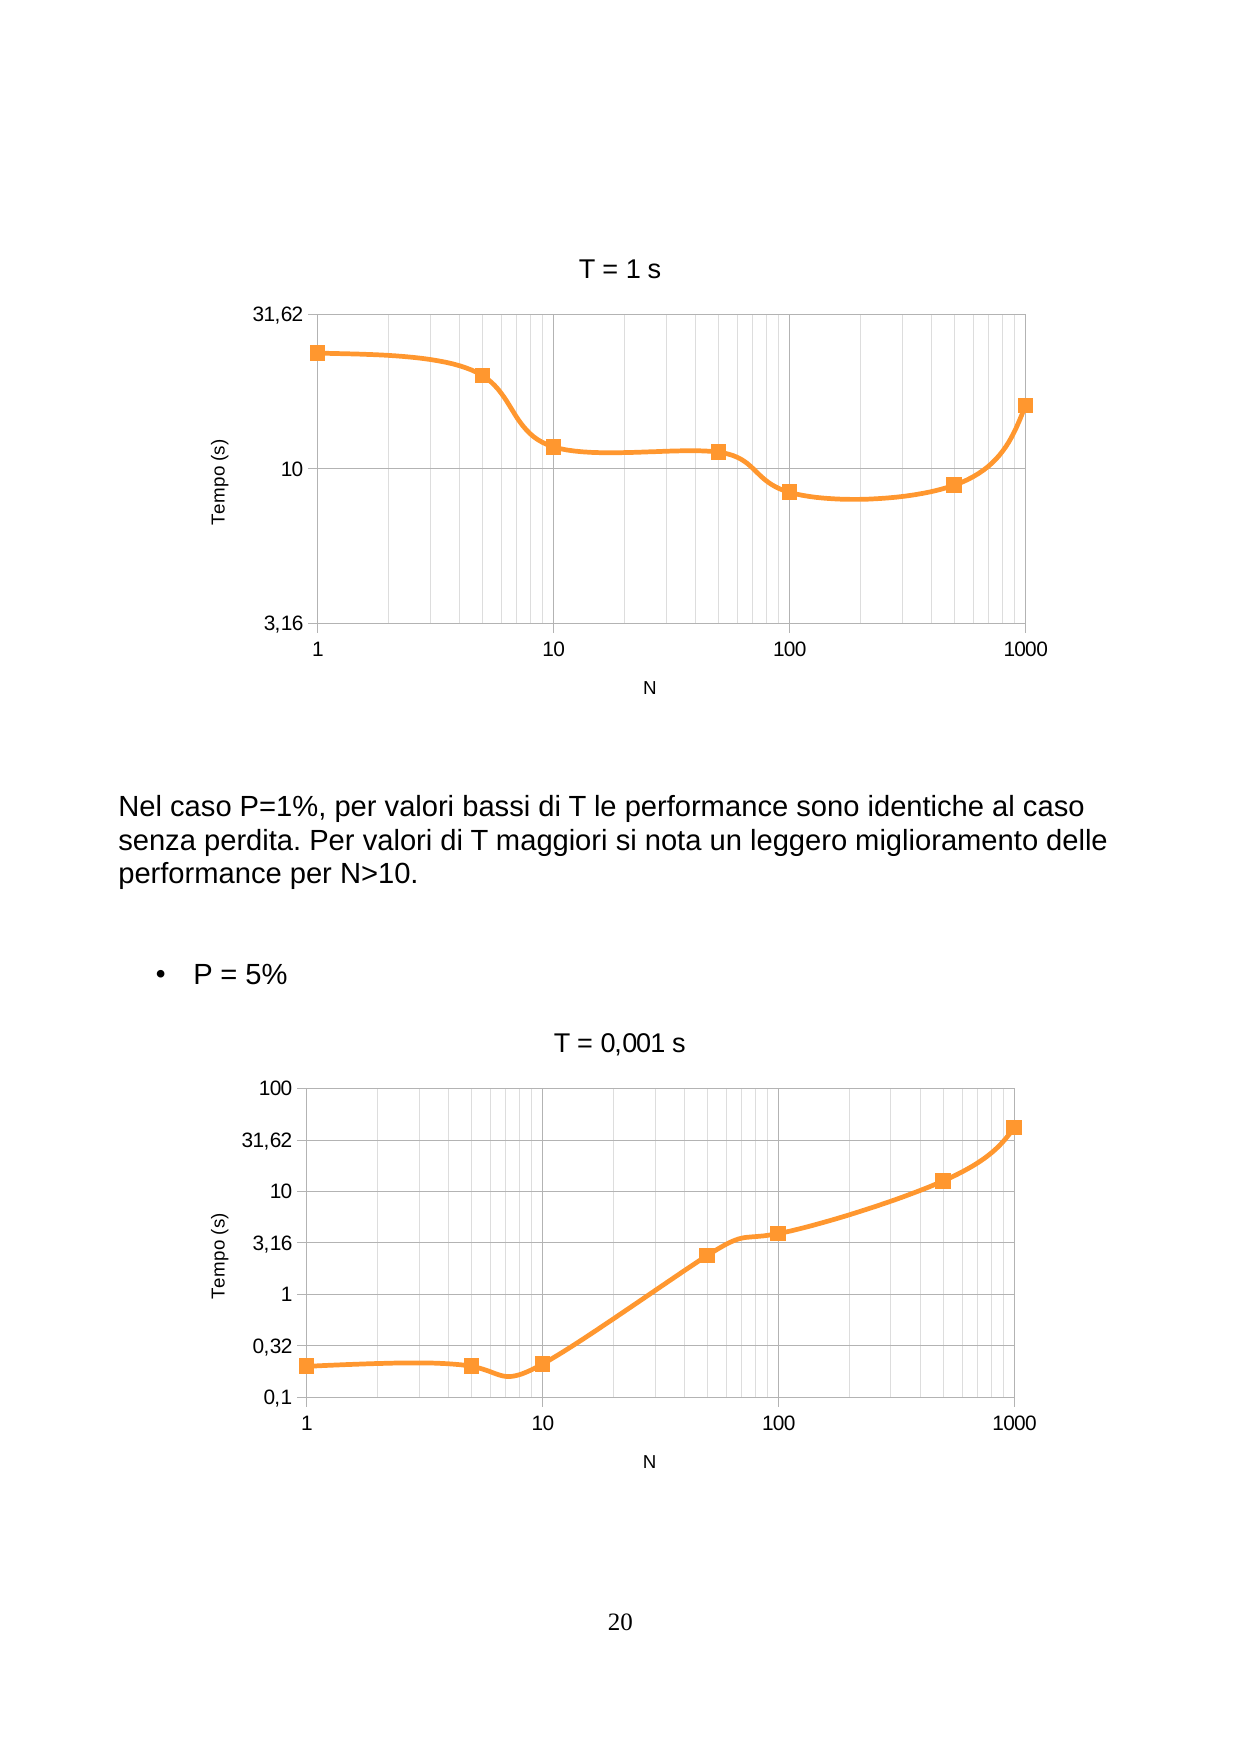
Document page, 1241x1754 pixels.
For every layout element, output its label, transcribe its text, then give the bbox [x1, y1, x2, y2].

list P = 5% [156, 957, 1122, 990]
text Nel caso P=1%, per valori bassi di T le performance sono identiche al caso senza perdita. Per valori di T maggiori si nota un leggero miglioramento delle performance per N>10. [118, 789, 1122, 889]
